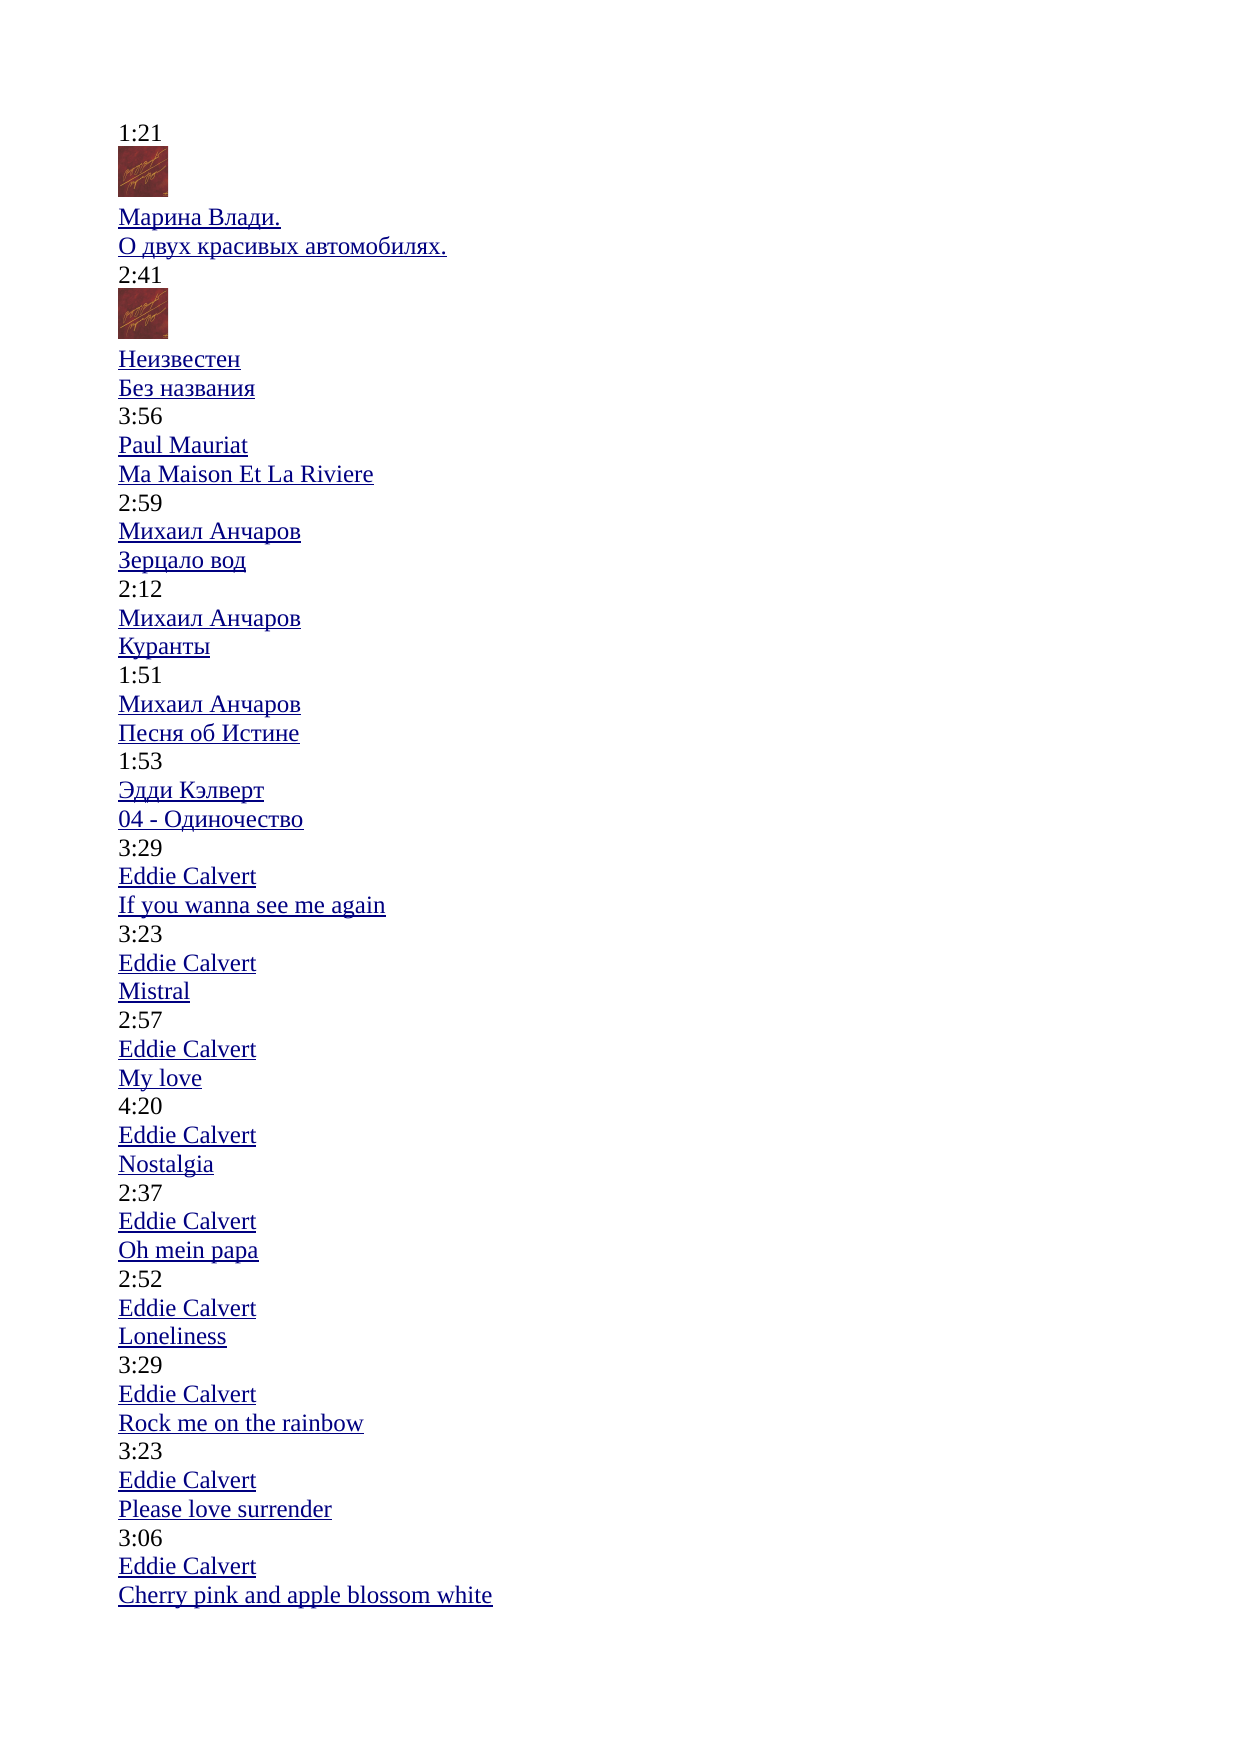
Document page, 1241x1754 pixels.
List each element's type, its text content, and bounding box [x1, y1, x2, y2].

text Rock me on the rainbow [118, 1408, 1122, 1436]
text Eddie Calvert [118, 1465, 1122, 1494]
text 3:29 [118, 1350, 1122, 1379]
text 2:41 [118, 260, 1122, 288]
text Eddie Calvert [118, 1120, 1122, 1149]
text Эдди Кэлверт [118, 775, 1122, 804]
text Неизвестен [118, 344, 1122, 373]
text 1:53 [118, 746, 1122, 775]
text 04 - Одиночество [118, 804, 1122, 833]
text Eddie Calvert [118, 1206, 1122, 1235]
text 4:20 [118, 1091, 1122, 1120]
picture [118, 288, 169, 339]
text 3:23 [118, 1436, 1122, 1465]
text 3:23 [118, 919, 1122, 948]
text Eddie Calvert [118, 948, 1122, 976]
text Please love surrender [118, 1494, 1122, 1523]
text 3:06 [118, 1523, 1122, 1551]
text 3:29 [118, 833, 1122, 861]
text Nostalgia [118, 1149, 1122, 1178]
text 2:37 [118, 1178, 1122, 1206]
text Oh mein papa [118, 1235, 1122, 1264]
text Mistral [118, 976, 1122, 1005]
text 1:21 [118, 118, 1122, 147]
text 2:59 [118, 488, 1122, 516]
text Зерцало вод [118, 545, 1122, 574]
text If you wanna see me again [118, 890, 1122, 919]
text О двух красивых автомобилях. [118, 231, 1122, 260]
text Eddie Calvert [118, 1379, 1122, 1408]
text 2:52 [118, 1264, 1122, 1293]
text 2:12 [118, 574, 1122, 603]
text Eddie Calvert [118, 1293, 1122, 1321]
text Cherry pink and apple blossom white [118, 1580, 1122, 1609]
text Марина Влади. [118, 202, 1122, 231]
text 1:51 [118, 660, 1122, 689]
text Михаил Анчаров [118, 603, 1122, 631]
text Без названия [118, 373, 1122, 401]
text Paul Mauriat [118, 430, 1122, 459]
text Михаил Анчаров [118, 689, 1122, 718]
text Ma Maison Et La Riviere [118, 459, 1122, 488]
text Eddie Calvert [118, 861, 1122, 890]
text Песня об Истине [118, 718, 1122, 746]
text Eddie Calvert [118, 1034, 1122, 1063]
text 2:57 [118, 1005, 1122, 1034]
text 3:56 [118, 401, 1122, 430]
picture [118, 146, 169, 197]
text Михаил Анчаров [118, 516, 1122, 545]
text Куранты [118, 631, 1122, 660]
text My love [118, 1063, 1122, 1091]
text Loneliness [118, 1321, 1122, 1350]
text Eddie Calvert [118, 1551, 1122, 1580]
